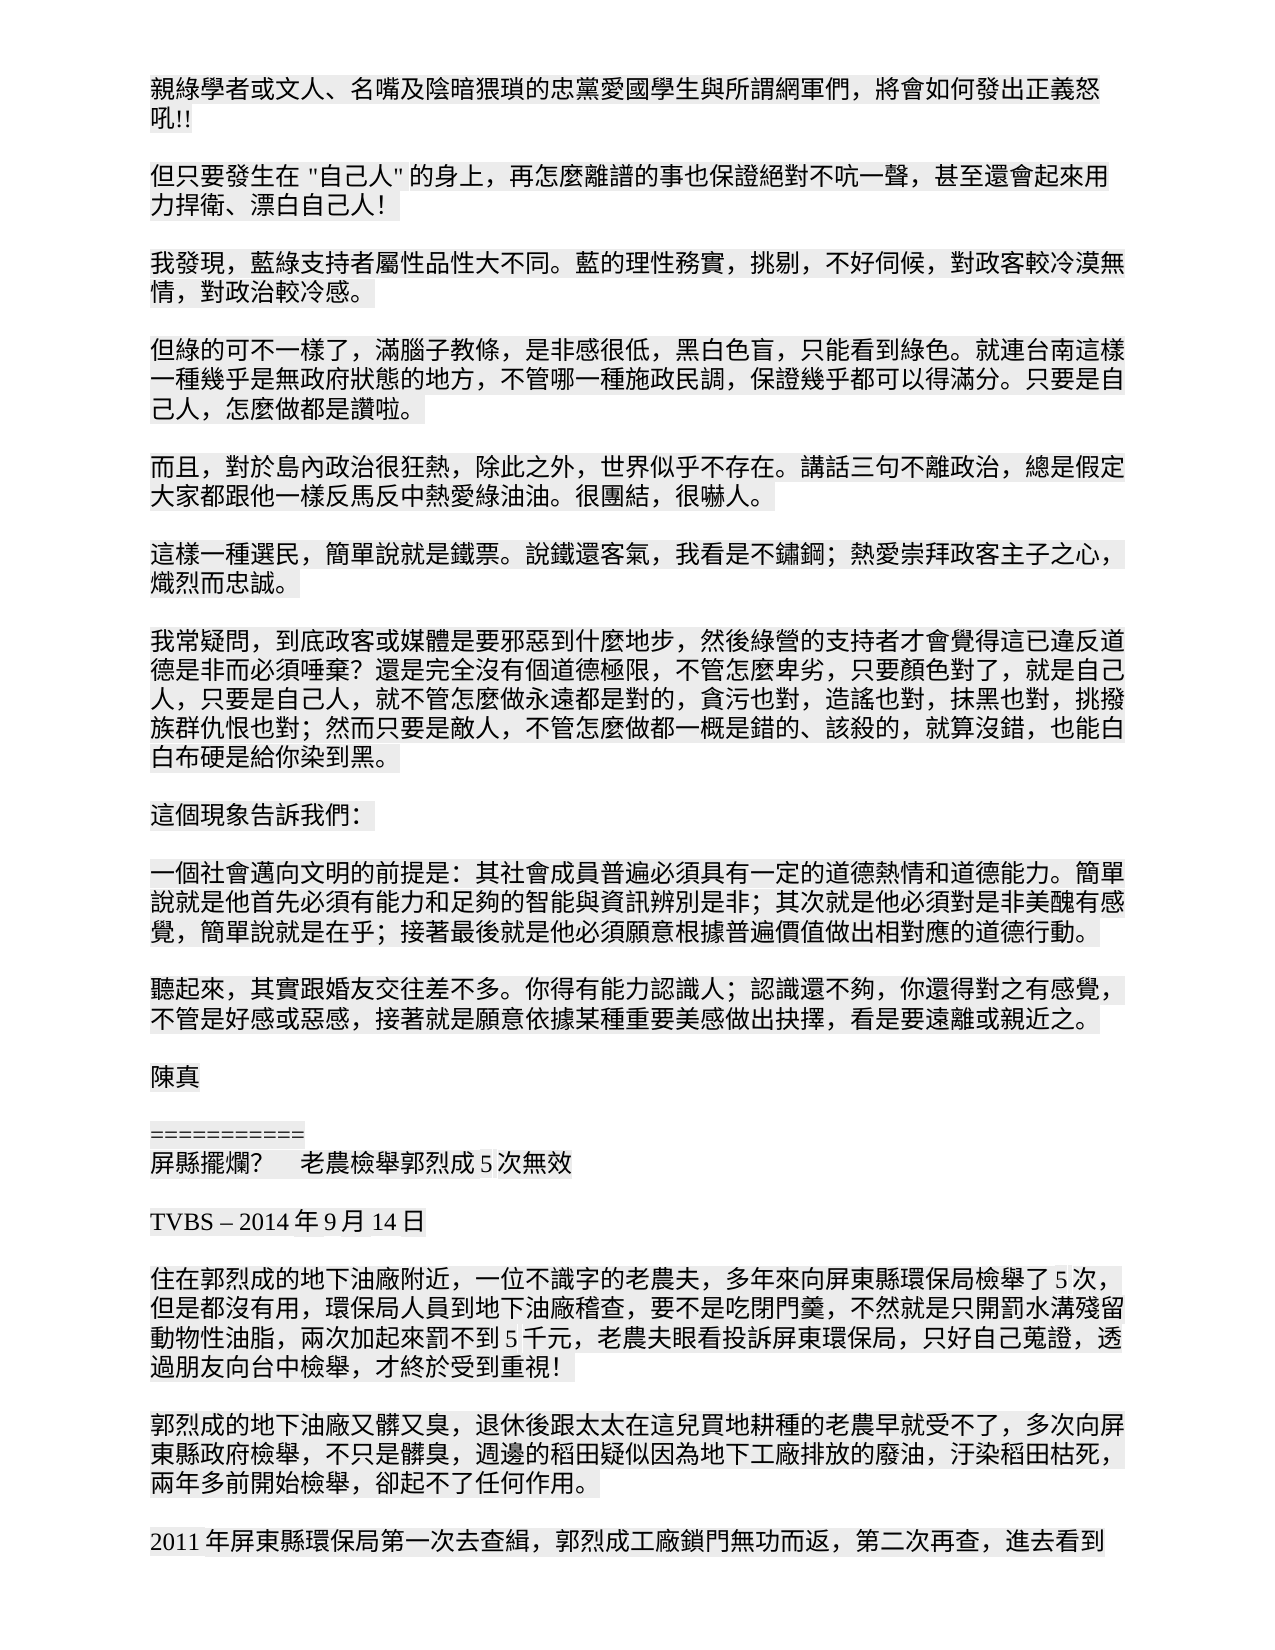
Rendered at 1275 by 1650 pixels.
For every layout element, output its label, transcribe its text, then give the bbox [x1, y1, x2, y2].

text 同樣的氣爆，同樣的餿水油，同樣的睜一眼閉一眼甚至顯然包庇，如果發生在藍營執政的縣市，各位應該不難想像綠色生物及其一大票愛台主流媒體以及那些講話跟放屁沒兩樣的親綠學者或文人、名嘴及陰暗猥瑣的忠黨愛國學生與所謂網軍們，將會如何發出正義怒吼!! 但只要發生在 "自己人" 的身上，再怎麼離譜的事也保證絕對不吭一聲，甚至還會起來用力捍衛、漂白自己人！ 我發現，藍綠支持者屬性品性大不同。藍的理性務實，挑剔，不好伺候，對政客較冷漠無情，對政治較冷感。 但綠的可不一樣了，滿腦子教條，是非感很低，黑白色盲，只能看到綠色。就連台南這樣一種幾乎是無政府狀態的地方，不管哪一種施政民調，保證幾乎都可以得滿分。只要是自己人，怎麼做都是讚啦。 而且，對於島內政治很狂熱，除此之外，世界似乎不存在。講話三句不離政治，總是假定大家都跟他一樣反馬反中熱愛綠油油。很團結，很嚇人。 這樣一種選民，簡單說就是鐵票。說鐵還客氣，我看是不鏽鋼；熱愛崇拜政客主子之心，熾烈而忠誠。 我常疑問，到底政客或媒體是要邪惡到什麼地步，然後綠營的支持者才會覺得這已違反道德是非而必須唾棄？還是完全沒有個道德極限，不管怎麼卑劣，只要顏色對了，就是自己人，只要是自己人，就不管怎麼做永遠都是對的，貪污也對，造謠也對，抹黑也對，挑撥族群仇恨也對；然而只要是敵人，不管怎麼做都一概是錯的、該殺的，就算沒錯，也能白白布硬是給你染到黑。 這個現象告訴我們： 一個社會邁向文明的前提是：其社會成員普遍必須具有一定的道德熱情和道德能力。簡單說就是他首先必須有能力和足夠的智能與資訊辨別是非；其次就是他必須對是非美醜有感覺，簡單說就是在乎；接著最後就是他必須願意根據普遍價值做出相對應的道德行動。 聽起來，其實跟婚友交往差不多。你得有能力認識人；認識還不夠，你還得對之有感覺，不管是好感或惡感，接著就是願意依據某種重要美感做出抉擇，看是要遠離或親近之。 陳真 =========== 屏縣擺爛？ 老農檢舉郭烈成5次無效 TVBS – 2014年9月14日 住在郭烈成的地下油廠附近，一位不識字的老農夫，多年來向屏東縣環保局檢舉了5次，但是都沒有用，環保局人員到地下油廠稽查，要不是吃閉門羹，不然就是只開罰水溝殘留動物性油脂，兩次加起來罰不到5千元，老農夫眼看投訴屏東環保局，只好自己蒐證，透過朋友向台中檢舉，才終於受到重視！ 郭烈成的地下油廠又髒又臭，退休後跟太太在這兒買地耕種的老農早就受不了，多次向屏東縣政府檢舉，不只是髒臭，週邊的稻田疑似因為地下工廠排放的廢油，汙染稻田枯死，兩年多前開始檢舉，卻起不了任何作用。 2011年屏東縣環保局第一次去查緝，郭烈成工廠鎖門無功而返，第二次再查，進去看到油桶未裝油，只看到水溝有殘留動物性油脂，罰1200元，2012年同樣情況開罰3000元，最後再查，結果竟然是無異狀，老農還自己花了錢買監視器材蒐證，證據都提供了，起不了作用，他對屏東環保局死心，只好跨縣市到台中報案。 屏東環保局稽查不力，放過郭烈成賣餿水油賣了好幾年，要不是老農夫鍥而不捨，餿水油案還被蒙在鼓裡，屏東縣府擺爛，當中有沒有涉嫌放水？要如何善後？恐怕不是道歉了得！ [150, 75, 1125, 1557]
